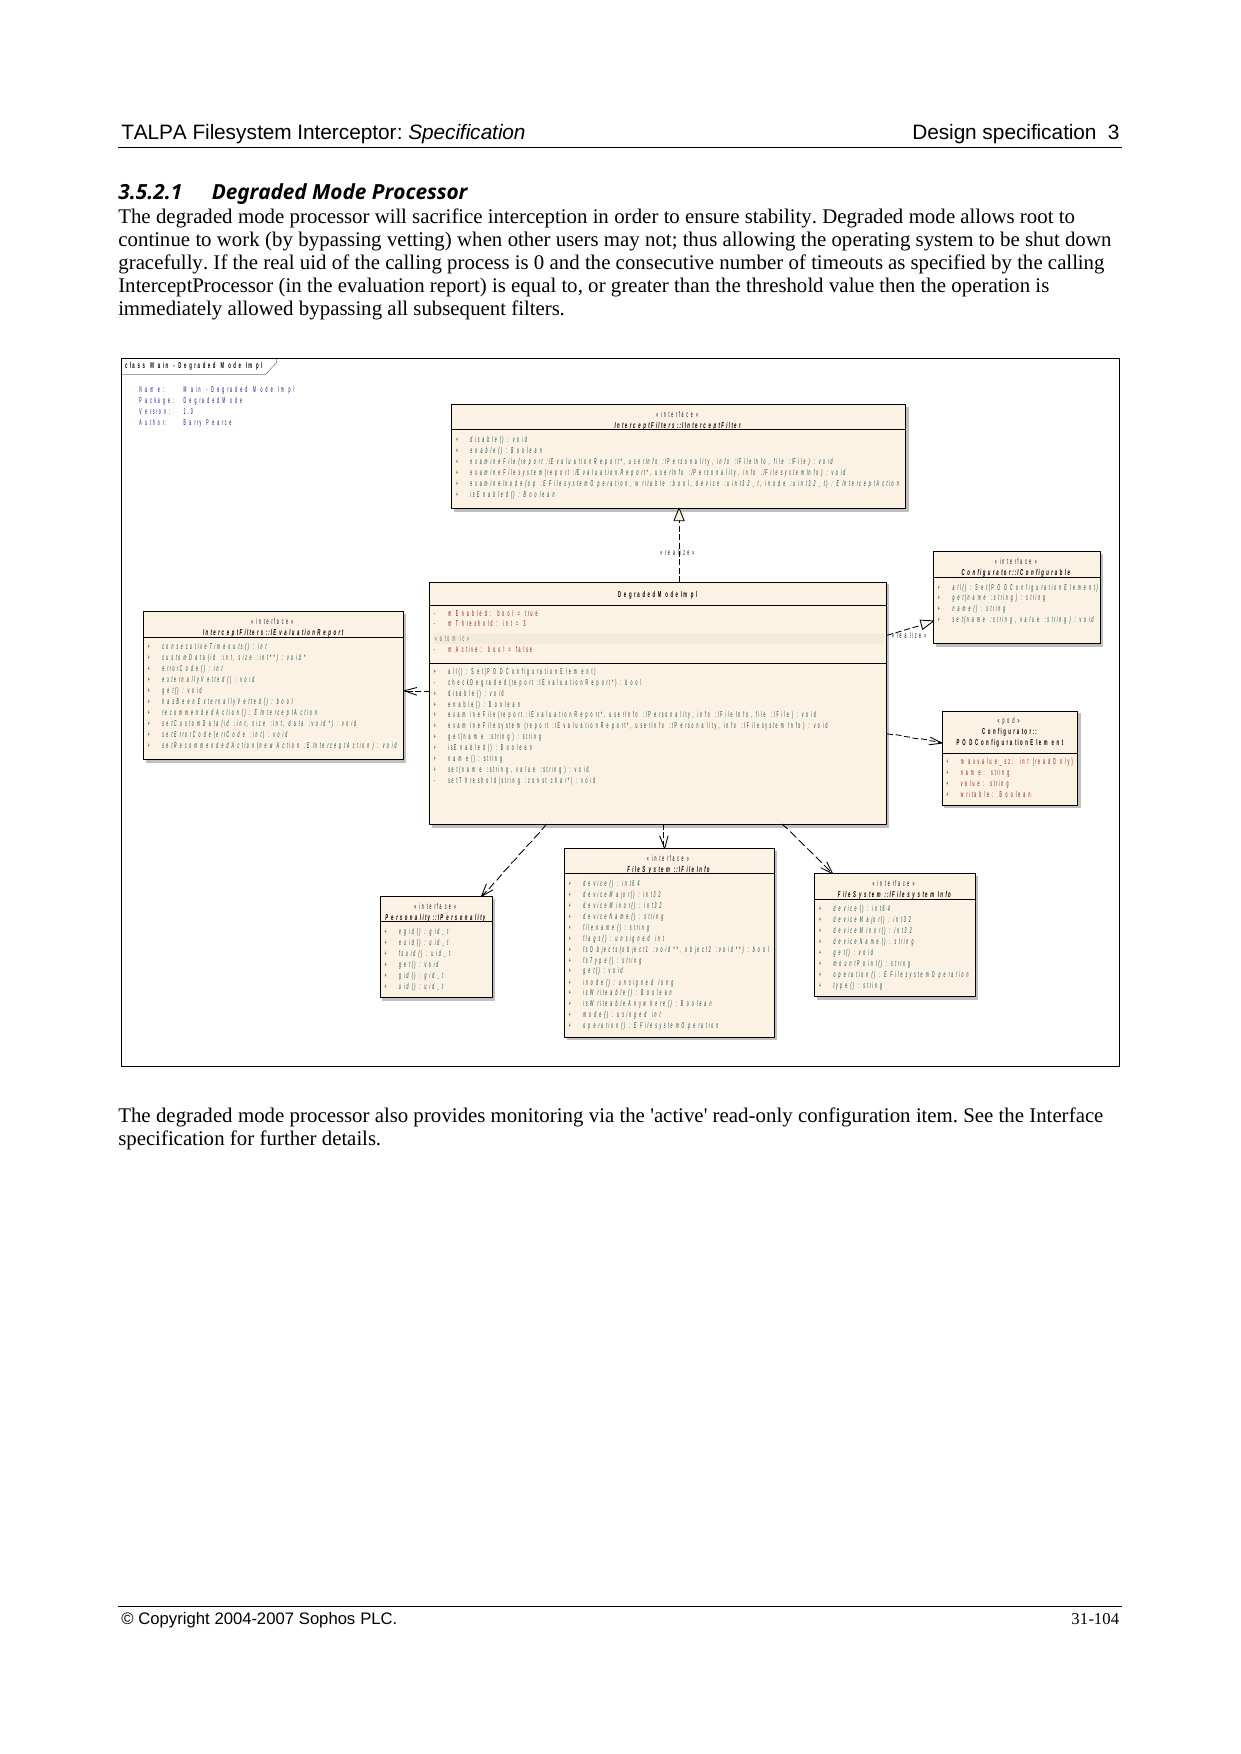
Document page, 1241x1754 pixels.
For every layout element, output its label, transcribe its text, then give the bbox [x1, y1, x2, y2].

text The degraded mode processor also provides monitoring via the 'active' read-only configuration item. See the Interface specification for further details. [118, 1104, 1122, 1150]
subtitle Degraded Mode Processor [118, 177, 1122, 205]
text The degraded mode processor will sacrifice interception in order to ensure stability. Degraded mode allows root to continue to work (by bypassing vetting) when other users may not; thus allowing the operating system to be shut down gracefully. If the real uid of the calling process is 0 and the consecutive number of timeouts as specified by the calling InterceptProcessor (in the evaluation report) is equal to, or greater than the threshold value then the operation is immediately allowed bypassing all subsequent filters. [118, 205, 1122, 320]
